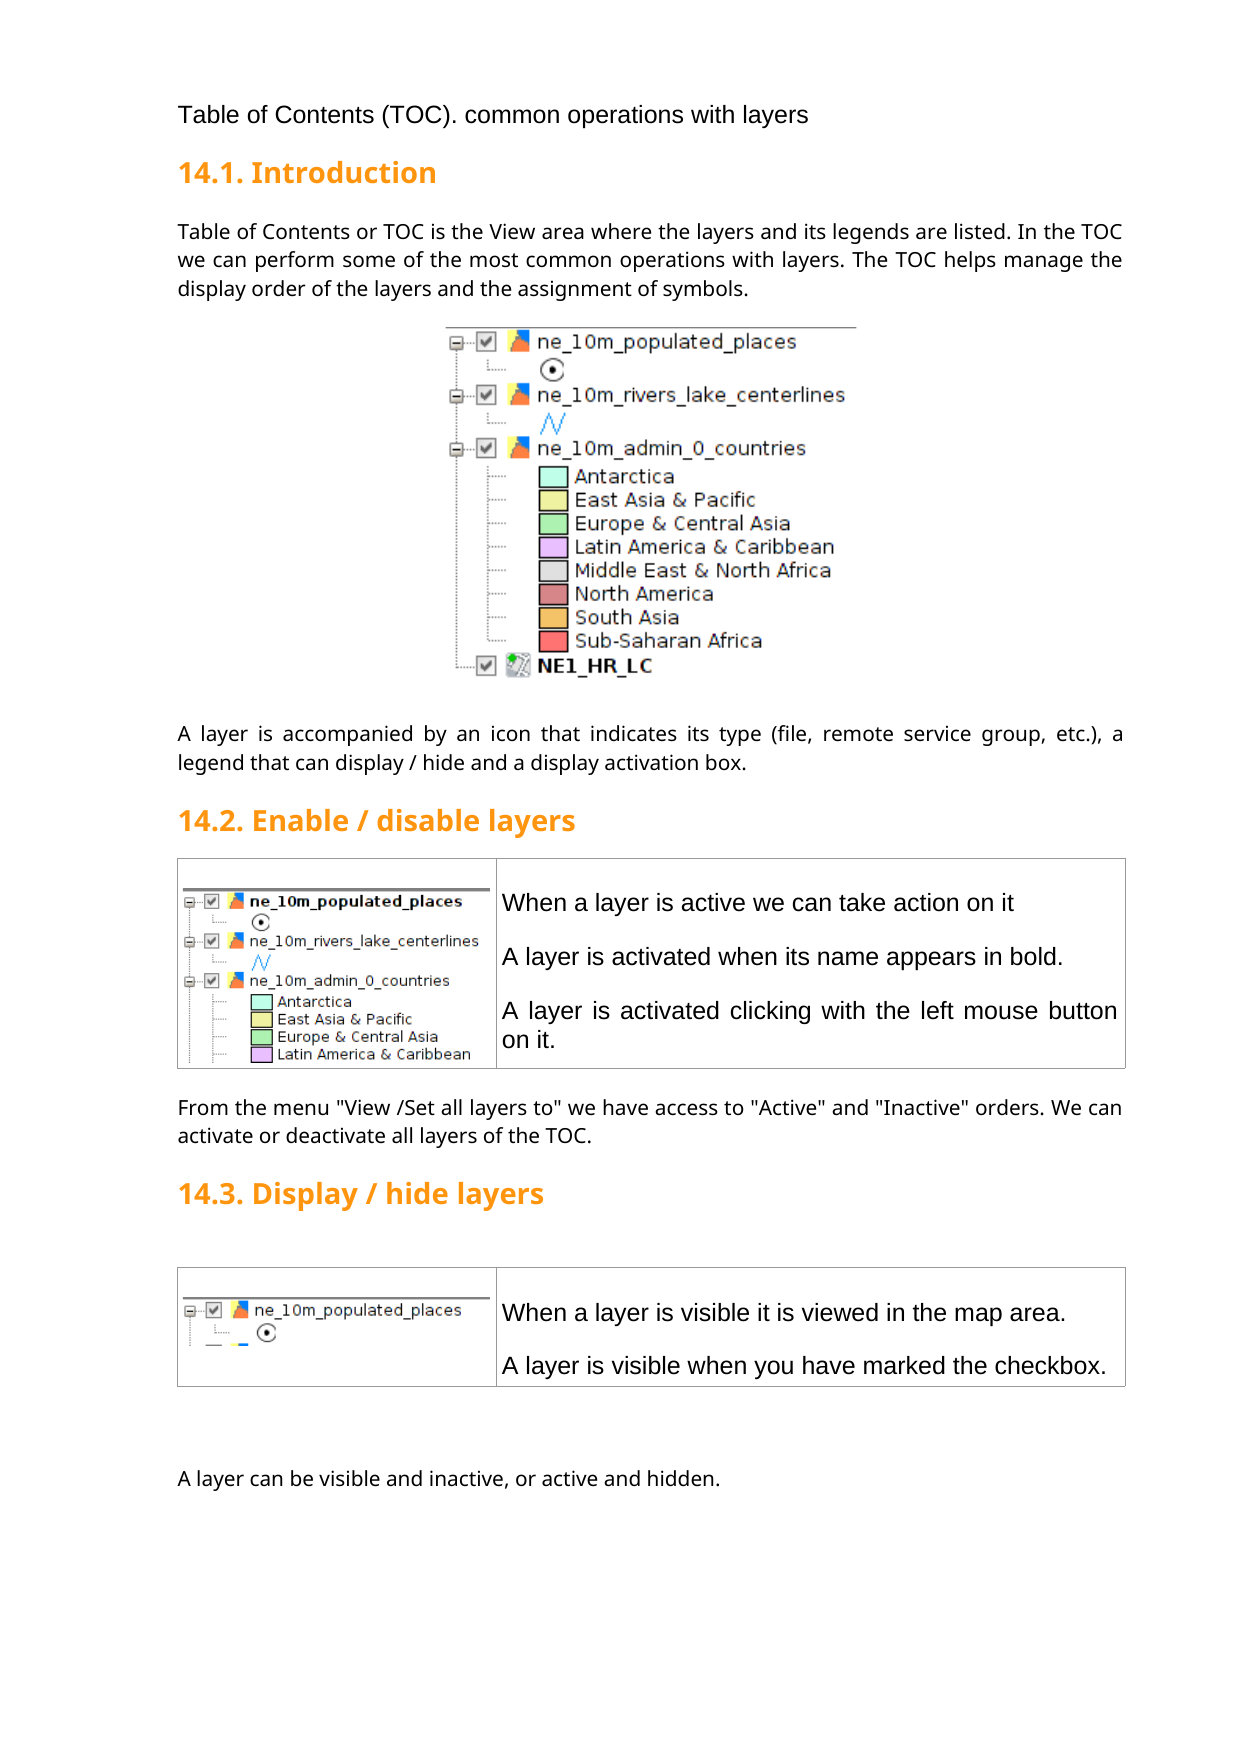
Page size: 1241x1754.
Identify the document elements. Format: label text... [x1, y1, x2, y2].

table_header When a layer is visible it is viewed in the map area. A layer is visible when you have marked the checkbox. [497, 1268, 1125, 1386]
text A layer can be visible and inactive, or active and hidden. [177, 1464, 1125, 1493]
text From the menu "View /Set all layers to" we have access to "Active" and "Inactive" orders. We can activate or deactivate all layers of the TOC. [177, 1093, 1125, 1150]
picture [182, 1297, 490, 1346]
subtitle 14.3. Display / hide layers [177, 1173, 1125, 1213]
subtitle 14.2. Enable / disable layers [177, 800, 1125, 840]
text Table of Contents or TOC is the View area where the layers and its legends are listed. In the TOC we can perform some of the most common operations with layers. The TOC helps manage the display order of the layers and the assignment of symbols. [177, 217, 1125, 302]
text A layer is accompanied by an icon that indicates its type (file, remote service group, etc.), a legend that can display / hide and a display activation box. [177, 719, 1125, 776]
table_header [178, 859, 496, 1068]
picture [182, 888, 490, 1063]
subtitle 14.1. Introduction [177, 152, 1125, 192]
picture [445, 327, 857, 695]
text Table of Contents (TOC). common operations with layers [177, 100, 1125, 129]
table_header When a layer is active we can take action on it A layer is activated when its name appears in bold. A layer is activated clicking with the left mouse button on it. [497, 859, 1125, 1068]
table_header [178, 1268, 496, 1386]
